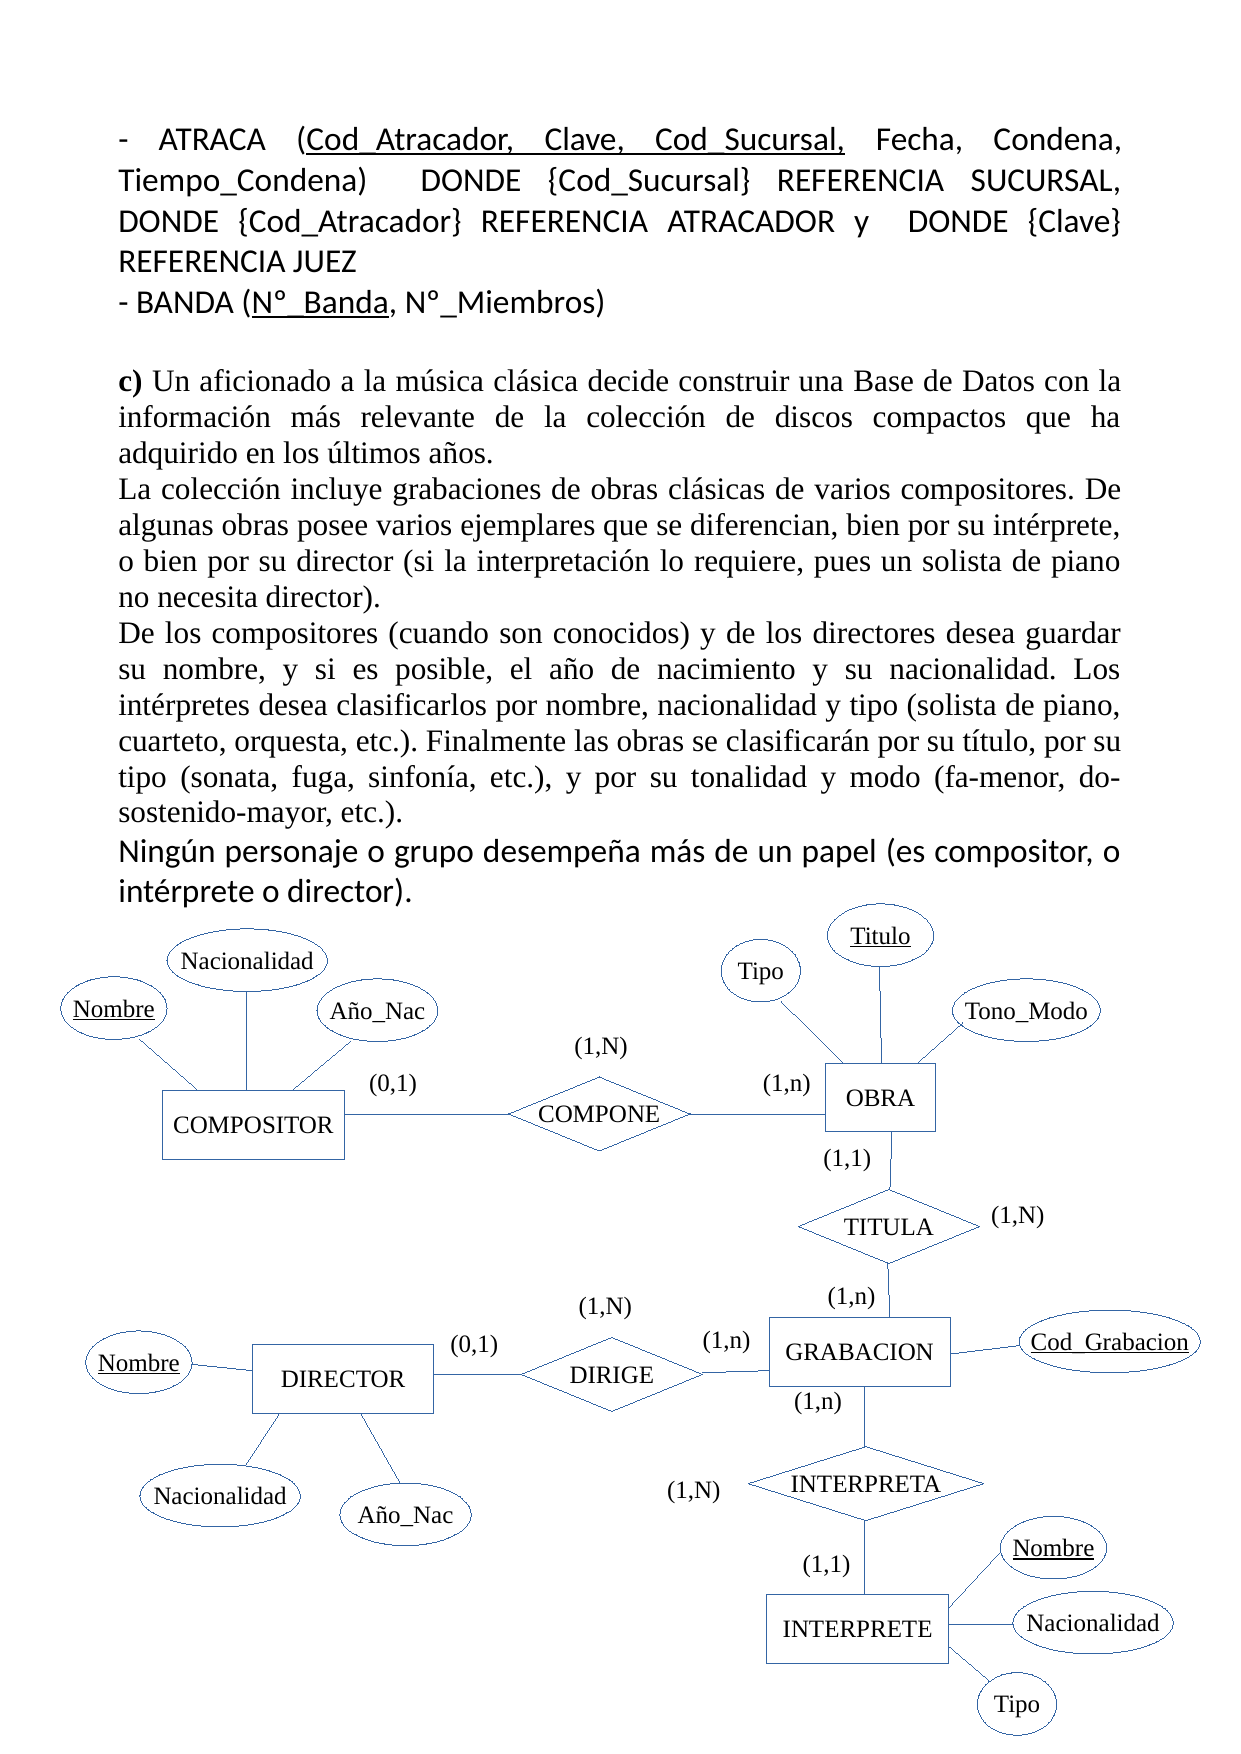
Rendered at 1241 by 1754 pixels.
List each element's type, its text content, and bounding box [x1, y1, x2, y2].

text De los compositores (cuando son conocidos) y de los directores desea guardar su nombre, y si es posible, el año de nacimiento y su nacionalidad. Los intérpretes desea clasificarlos por nombre, nacionalidad y tipo (solista de piano, cuarteto, orquesta, etc.). Finalmente las obras se clasificarán por su título, por su tipo (sonata, fuga, sinfonía, etc.), y por su tonalidad y modo (fa-menor, do-sostenido-mayor, etc.). [118, 614, 1122, 830]
text - BANDA (Nº_Banda, Nº_Miembros) [118, 281, 1122, 322]
text c) Un aficionado a la música clásica decide construir una Base de Datos con la información más relevante de la colección de discos compactos que ha adquirido en los últimos años. [118, 362, 1122, 470]
text Ningún personaje o grupo desempeña más de un papel (es compositor, o intérprete o director). [118, 830, 1122, 911]
text - ATRACA (Cod_Atracador, Clave, Cod_Sucursal, Fecha, Condena, Tiempo_Condena) DONDE {Cod_Sucursal} REFERENCIA SUCURSAL, DONDE {Cod_Atracador} REFERENCIA ATRACADOR y DONDE {Clave} REFERENCIA JUEZ [118, 118, 1122, 281]
text La colección incluye grabaciones de obras clásicas de varios compositores. De algunas obras posee varios ejemplares que se diferencian, bien por su intérprete, o bien por su director (si la interpretación lo requiere, pues un solista de piano no necesita director). [118, 470, 1122, 614]
